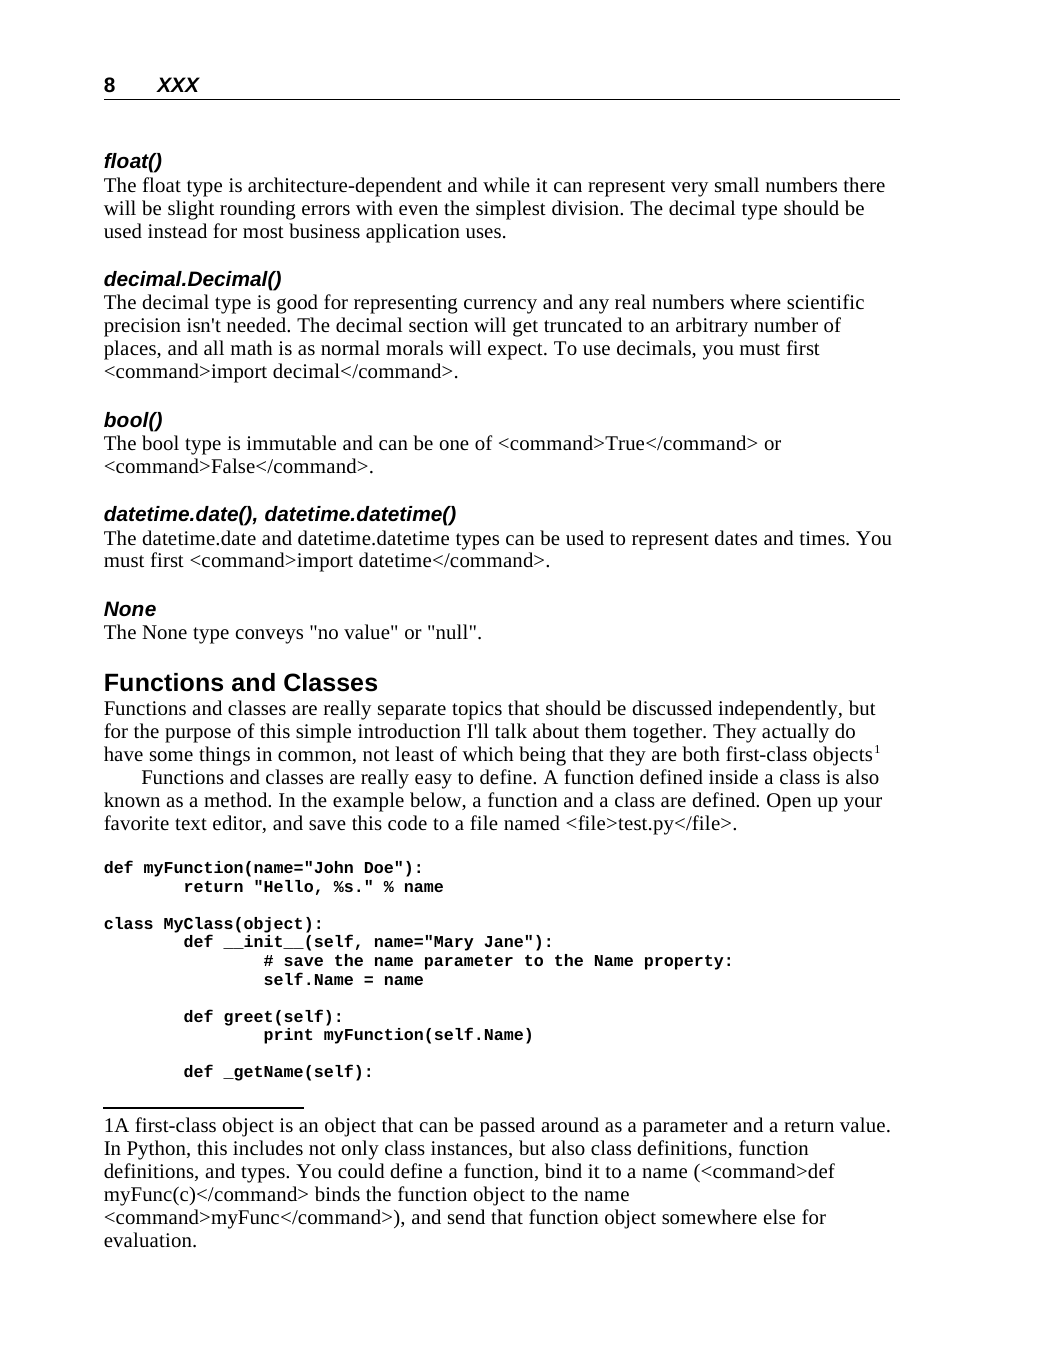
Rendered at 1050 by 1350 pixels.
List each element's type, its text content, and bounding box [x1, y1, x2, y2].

text def _getName(self): [103, 1064, 900, 1083]
text return "Hello, %s." % name [103, 879, 900, 897]
text # save the name parameter to the Name property: [103, 953, 900, 971]
text float() [103, 150, 900, 173]
text The datetime.date and datetime.datetime types can be used to represent dates and times. You must first <command>import datetime</command>. [103, 526, 900, 572]
text def __init__(self, name="Mary Jane"): [103, 934, 900, 953]
text class MyClass(object): [103, 916, 900, 934]
text Functions and classes are really easy to define. A function defined inside a class is also known as a method. In the example below, a function and a class are defined. Open up your favorite text editor, and save this code to a file named <file>test.py</file>. [103, 766, 900, 835]
text Functions and Classes [103, 669, 900, 697]
text decimal.Decimal() [103, 268, 900, 291]
text def myFunction(name="John Doe"): [103, 860, 900, 879]
text print myFunction(self.Name) [103, 1027, 900, 1046]
text Functions and classes are really separate topics that should be discussed independently, but for the purpose of this simple introduction I'll talk about them together. They actually do have some things in common, not least of which being that they are both first-class objects [103, 697, 900, 766]
text The bool type is immutable and can be one of <command>True</command> or <command>False</command>. [103, 432, 900, 478]
text A first-class object is an object that can be passed around as a parameter and a return value. In Python, this includes not only class instances, but also class definitions, function definitions, and types. You could define a function, bind it to a name (<command>def myFunc(c)</command> binds the function object to the name <command>myFunc</command>), and send that function object somewhere else for evaluation. [103, 1114, 900, 1252]
text None [103, 597, 900, 621]
text datetime.date(), datetime.datetime() [103, 503, 900, 526]
text def greet(self): [103, 1008, 900, 1027]
text bool() [103, 408, 900, 432]
text The decimal type is good for representing currency and any real numbers where scientific precision isn't needed. The decimal section will get truncated to an arbitrary number of places, and all math is as normal morals will expect. To use decimals, you must first <command>import decimal</command>. [103, 291, 900, 383]
text The None type conveys "no value" or "null". [103, 621, 900, 644]
text self.Name = name [103, 971, 900, 990]
text The float type is architecture-dependent and while it can represent very small numbers there will be slight rounding errors with even the simplest division. The decimal type should be used instead for most business application uses. [103, 173, 900, 243]
